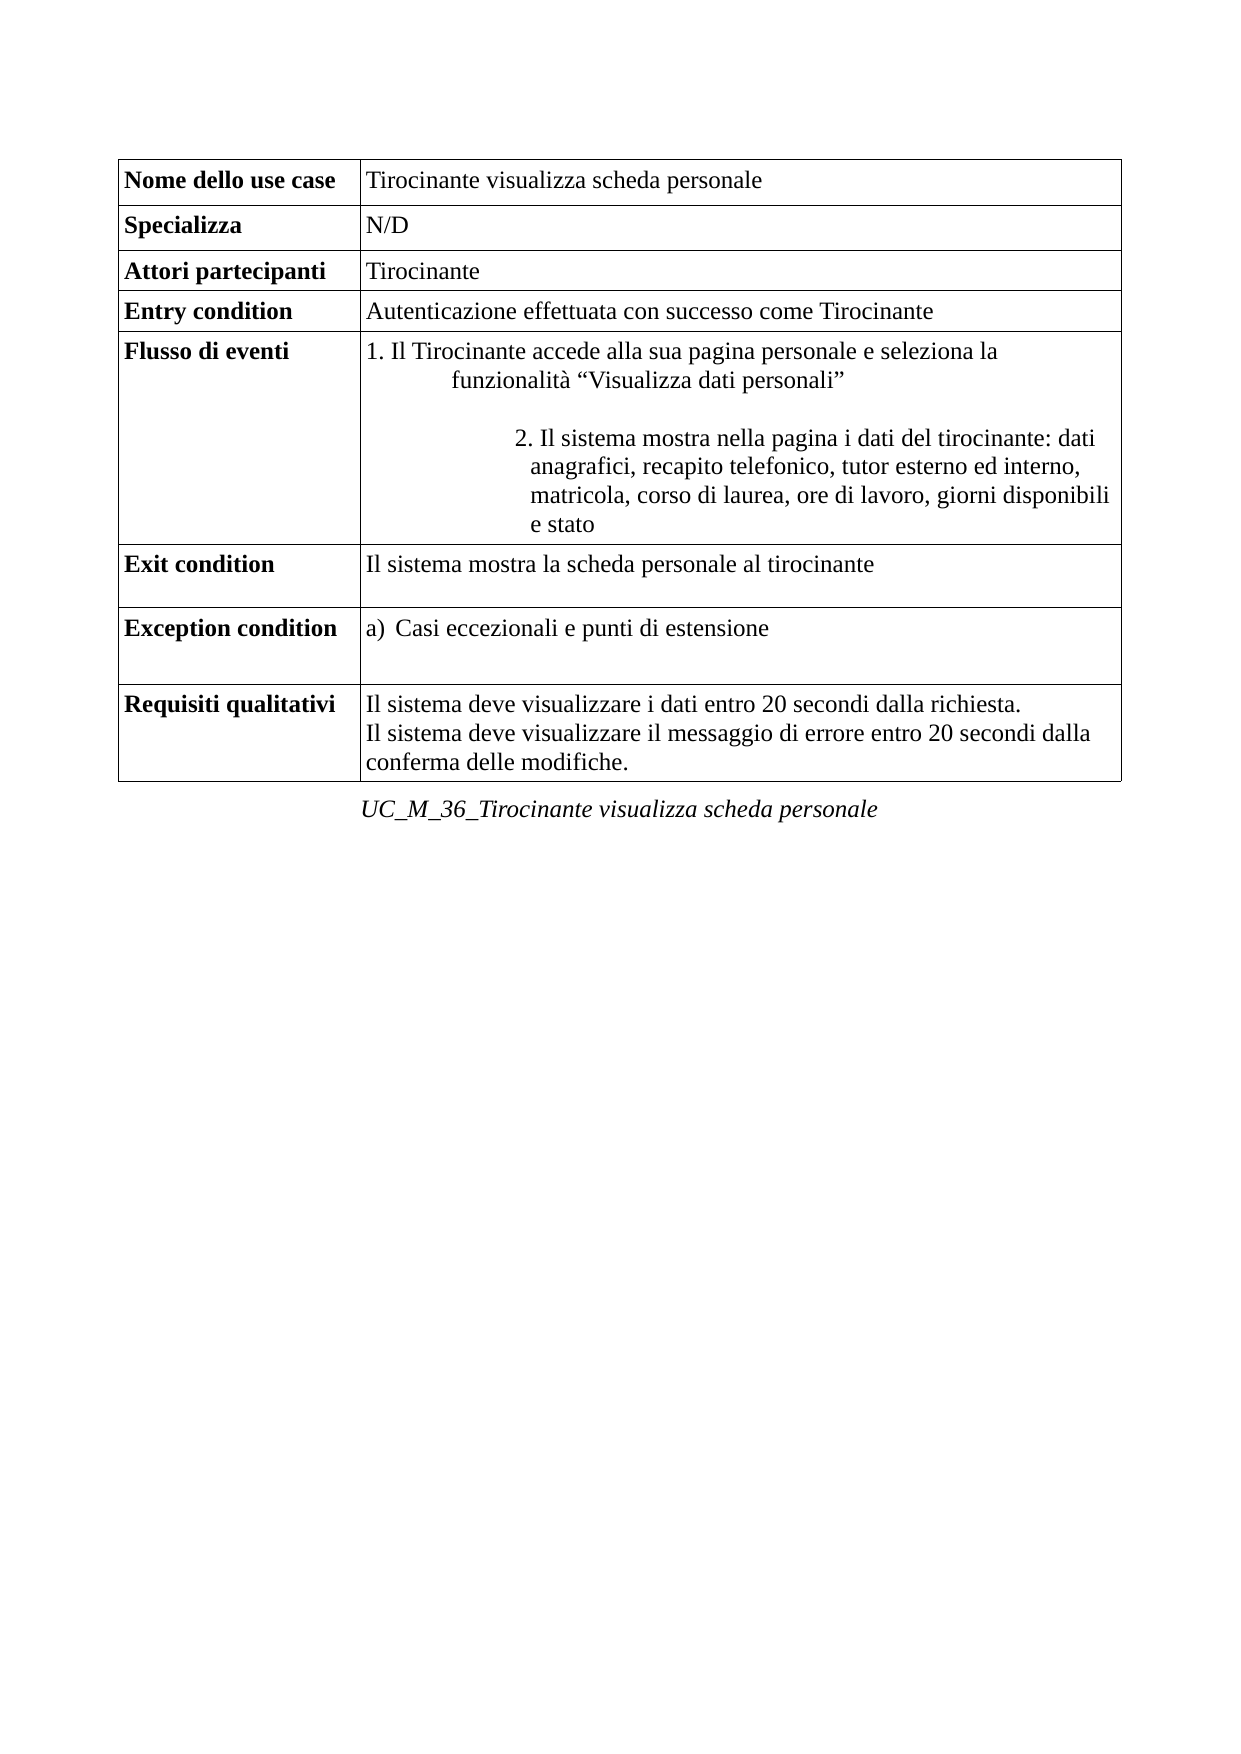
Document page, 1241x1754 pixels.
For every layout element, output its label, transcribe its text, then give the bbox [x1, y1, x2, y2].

table_header Tirocinante visualizza scheda personale [361, 160, 1121, 205]
table_cell Specializza [119, 206, 360, 250]
table_header Nome dello use case [119, 160, 360, 205]
table_cell Attori partecipanti [119, 251, 360, 290]
table_cell Exit condition [119, 545, 360, 607]
text UC_M_36_Tirocinante visualizza scheda personale [118, 794, 1122, 823]
table_cell Il Tirocinante accede alla sua pagina personale e seleziona la funzionalità “Visualizza dati personali” Il sistema mostra nella pagina i dati del tirocinante: dati anagrafici, recapito telefonico, tutor esterno ed interno, matricola, corso di laurea, ore di lavoro, giorni disponibili e stato [361, 332, 1121, 543]
table_cell Casi eccezionali e punti di estensione [361, 608, 1121, 683]
table_cell Flusso di eventi [119, 332, 360, 543]
table_cell Exception condition [119, 608, 360, 683]
table_cell Tirocinante [361, 251, 1121, 290]
table_cell Autenticazione effettuata con successo come Tirocinante [361, 291, 1121, 331]
table_cell Il sistema deve visualizzare i dati entro 20 secondi dalla richiesta. Il sistema deve visualizzare il messaggio di errore entro 20 secondi dalla conferma delle modifiche. [361, 685, 1121, 781]
table_cell Entry condition [119, 291, 360, 331]
table_cell Il sistema mostra la scheda personale al tirocinante [361, 545, 1121, 607]
table_cell N/D [361, 206, 1121, 250]
table_cell Requisiti qualitativi [119, 685, 360, 781]
